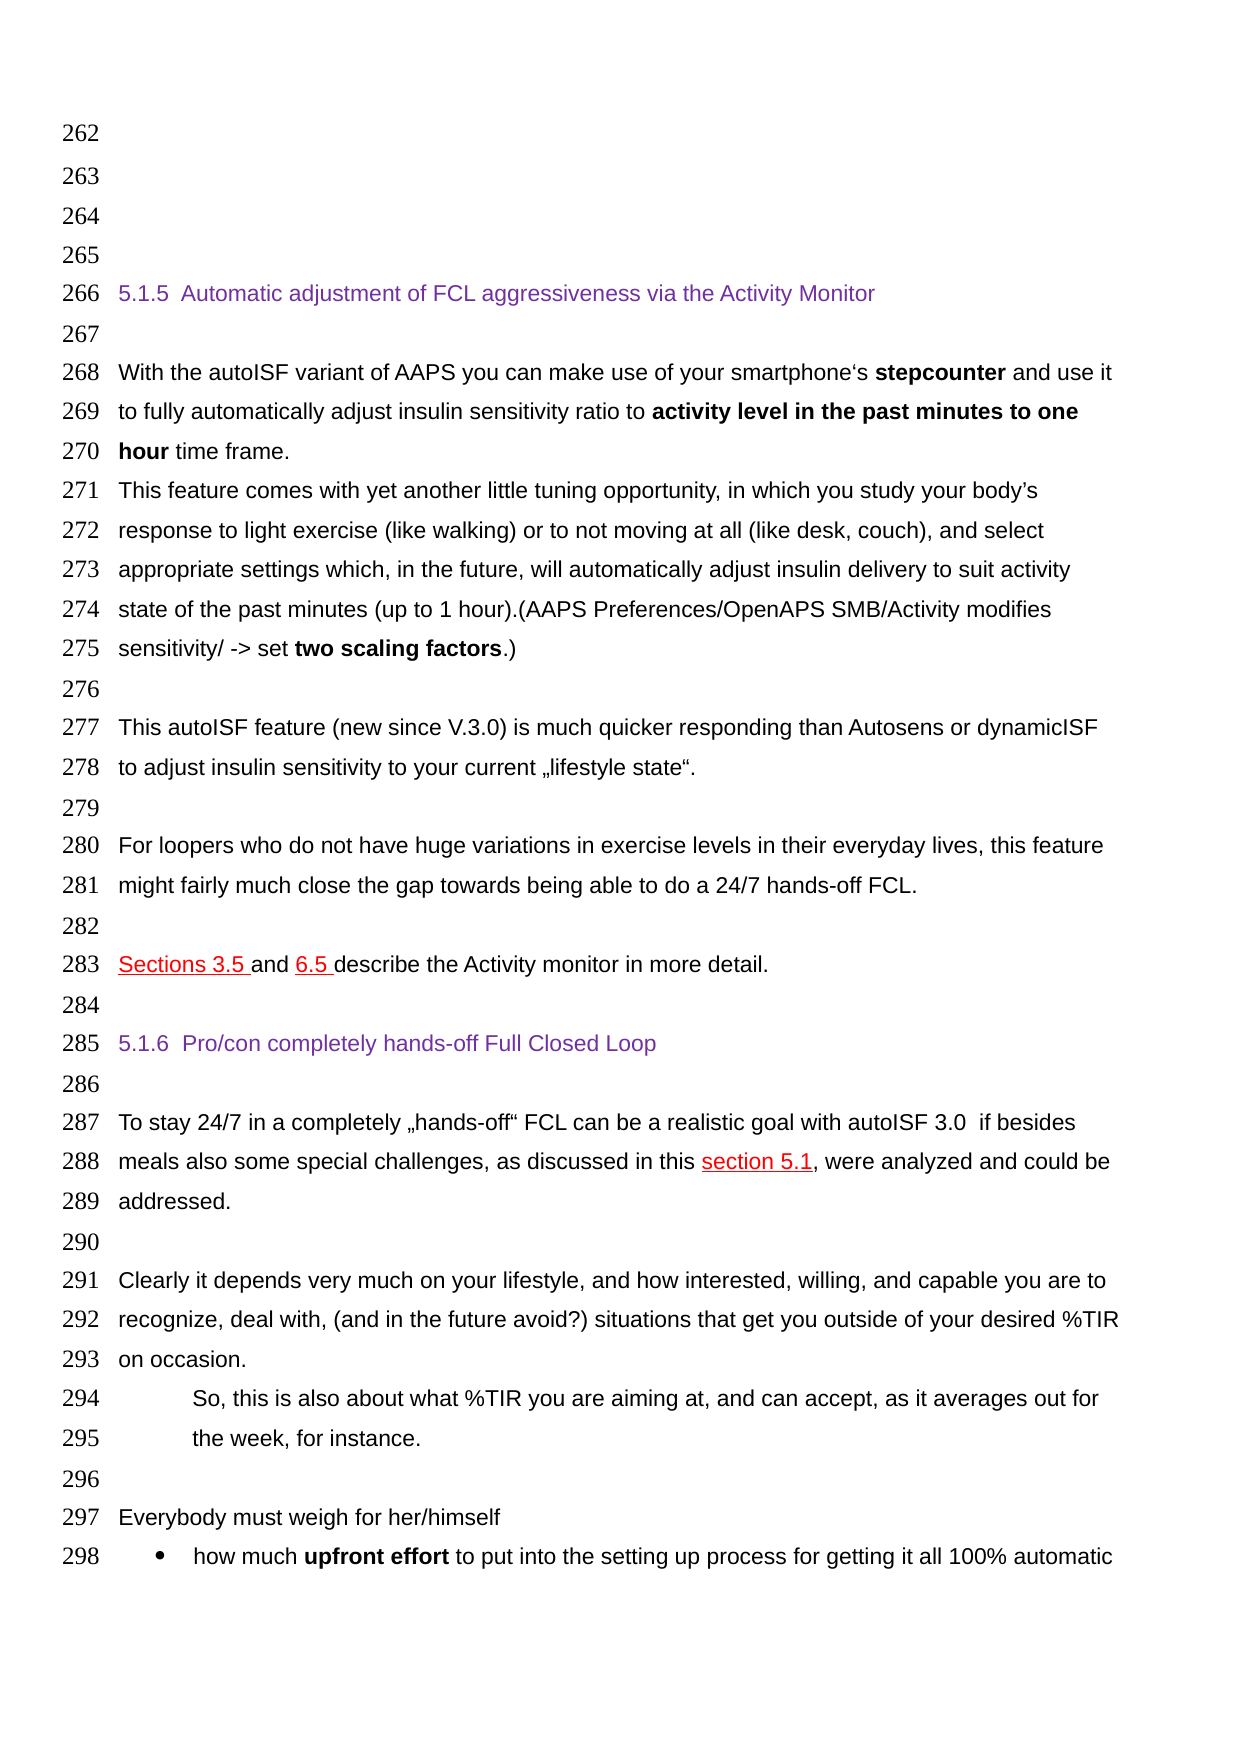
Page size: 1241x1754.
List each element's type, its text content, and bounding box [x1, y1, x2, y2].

text Sections 3.5 and 6.5 describe the Activity monitor in more detail. [118, 951, 1122, 977]
text 5.1.5 Automatic adjustment of FCL aggressiveness via the Activity Monitor [118, 280, 1122, 306]
list how much upfront effort to put into the setting up process for getting it all 100% automatic [156, 1543, 1122, 1570]
text To stay 24/7 in a completely „hands-off“ FCL can be a realistic goal with autoISF 3.0 if besides meals also some special challenges, as discussed in this section 5.1, were analyzed and could be addressed. [118, 1109, 1122, 1214]
text This autoISF feature (new since V.3.0) is much quicker responding than Autosens or dynamicISF to adjust insulin sensitivity to your current „lifestyle state“. [118, 714, 1122, 780]
text 5.1.6 Pro/con completely hands-off Full Closed Loop [118, 1030, 1122, 1056]
text This feature comes with yet another little tuning opportunity, in which you study your body’s response to light exercise (like walking) or to not moving at all (like desk, couch), and select appropriate settings which, in the future, will automatically adjust insulin delivery to suit activity state of the past minutes (up to 1 hour).(AAPS Preferences/OpenAPS SMB/Activity modifies sensitivity/ -> set two scaling factors.) [118, 477, 1122, 661]
text Everybody must weigh for her/himself [118, 1503, 1122, 1530]
text So, this is also about what %TIR you are aiming at, and can accept, as it averages out for the week, for instance. [192, 1385, 1122, 1451]
text Clearly it depends very much on your lifestyle, and how interested, willing, and capable you are to recognize, deal with, (and in the future avoid?) situations that get you outside of your desired %TIR on occasion. [118, 1267, 1122, 1372]
text With the autoISF variant of AAPS you can make use of your smartphone‘s stepcounter and use it to fully automatically adjust insulin sensitivity ratio to activity level in the past minutes to one hour time frame. [118, 359, 1122, 464]
text For loopers who do not have huge variations in exercise levels in their everyday lives, this feature might fairly much close the gap towards being able to do a 24/7 hands-off FCL. [118, 832, 1122, 898]
